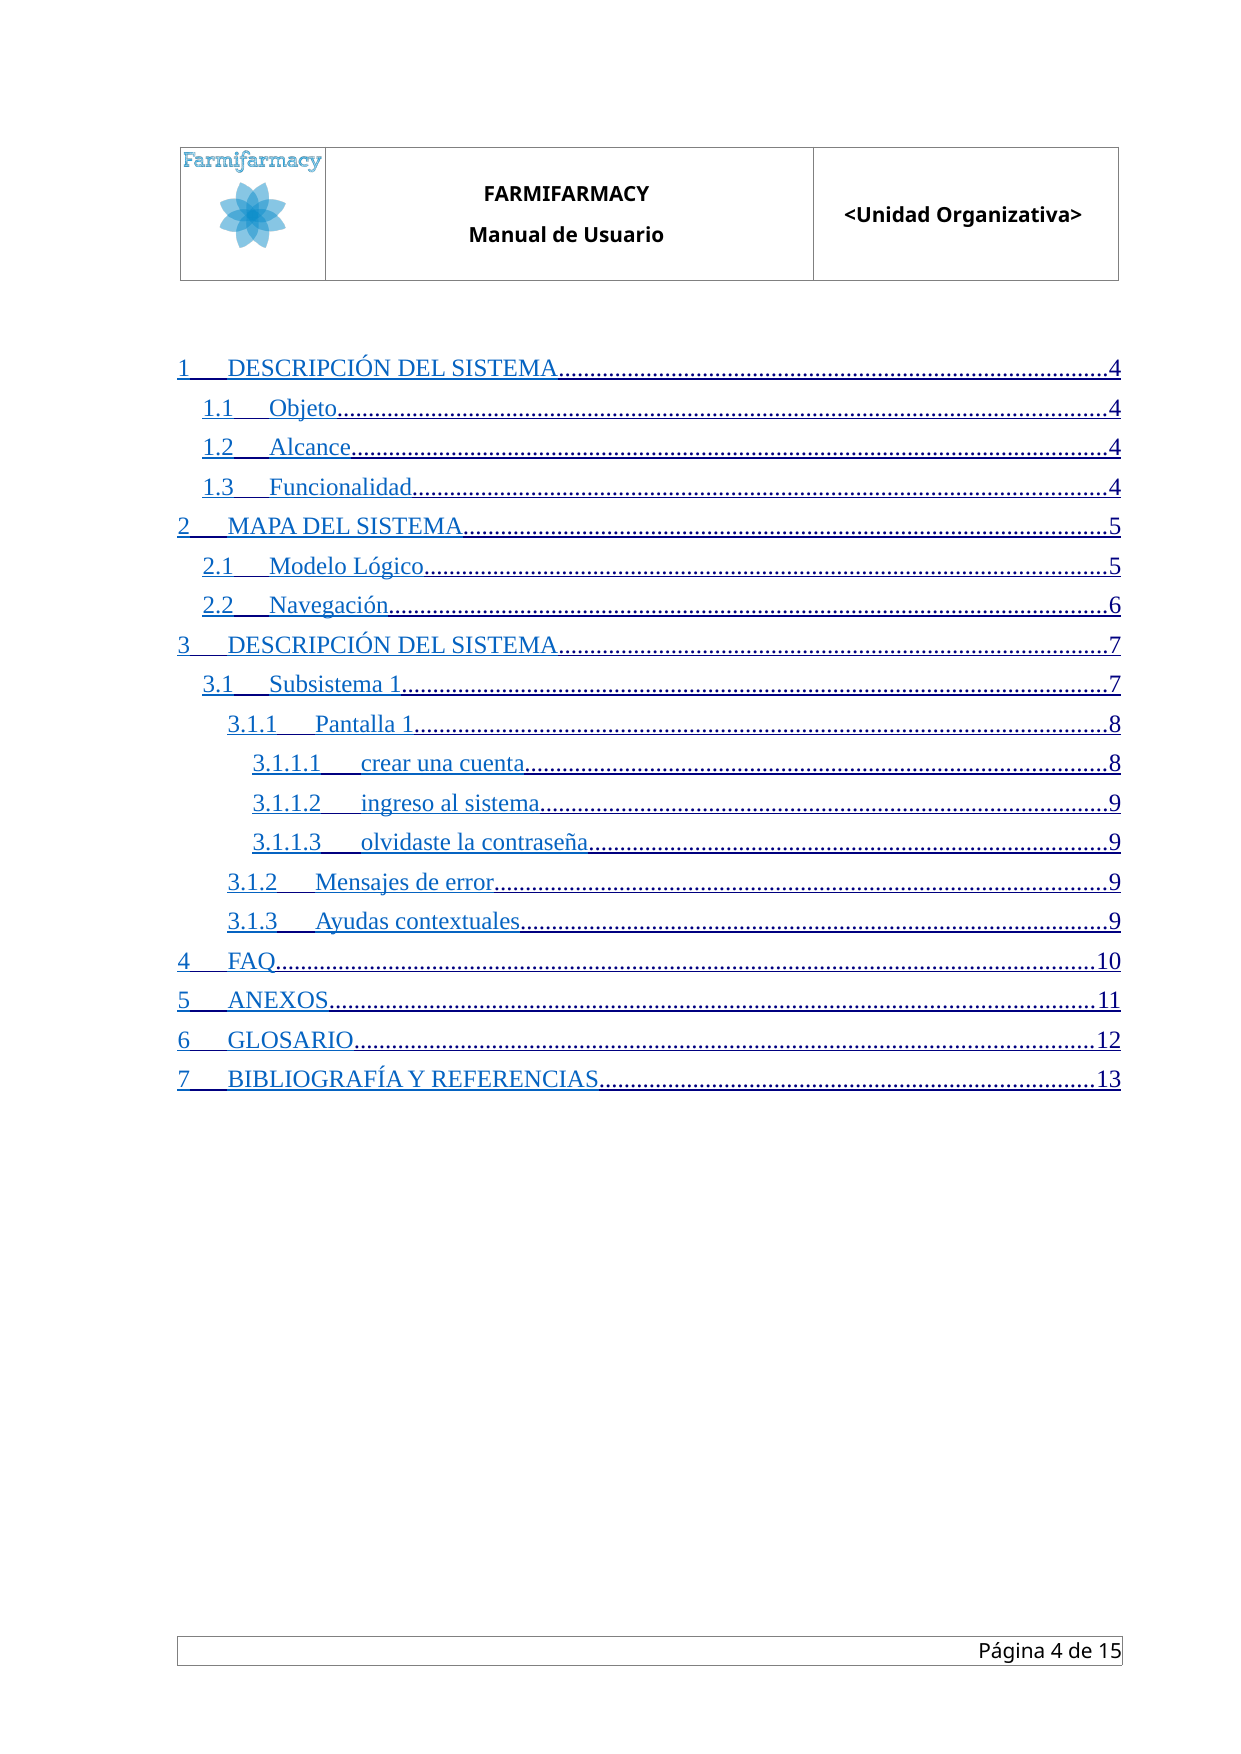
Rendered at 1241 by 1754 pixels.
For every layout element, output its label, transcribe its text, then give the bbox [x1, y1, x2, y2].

text 3.1.1.1 crear una cuenta 8 [252, 748, 1122, 777]
text 3 DESCRIPCIÓN DEL SISTEMA 7 [177, 630, 1122, 659]
text 1.2 Alcance 4 [202, 432, 1122, 462]
text 3.1 Subsistema 1 7 [202, 669, 1122, 698]
text 7 BIBLIOGRAFÍA Y REFERENCIAS 13 [177, 1064, 1122, 1093]
text 3.1.1 Pantalla 1 8 [227, 709, 1122, 738]
text 4 FAQ 10 [177, 946, 1122, 975]
text 2.2 Navegación 6 [202, 590, 1122, 619]
text 1.1 Objeto 4 [202, 393, 1122, 422]
text 2.1 Modelo Lógico 5 [202, 551, 1122, 580]
text 5 ANEXOS 11 [177, 985, 1122, 1014]
text 6 GLOSARIO 12 [177, 1025, 1122, 1054]
text 1.3 Funcionalidad 4 [202, 472, 1122, 501]
text 3.1.2 Mensajes de error 9 [227, 867, 1122, 896]
text 1 DESCRIPCIÓN DEL SISTEMA 4 [177, 353, 1122, 383]
text 3.1.3 Ayudas contextuales 9 [227, 906, 1122, 935]
text 2 MAPA DEL SISTEMA 5 [177, 511, 1122, 541]
text 3.1.1.2 ingreso al sistema 9 [252, 788, 1122, 817]
text 3.1.1.3 olvidaste la contraseña 9 [252, 827, 1122, 856]
